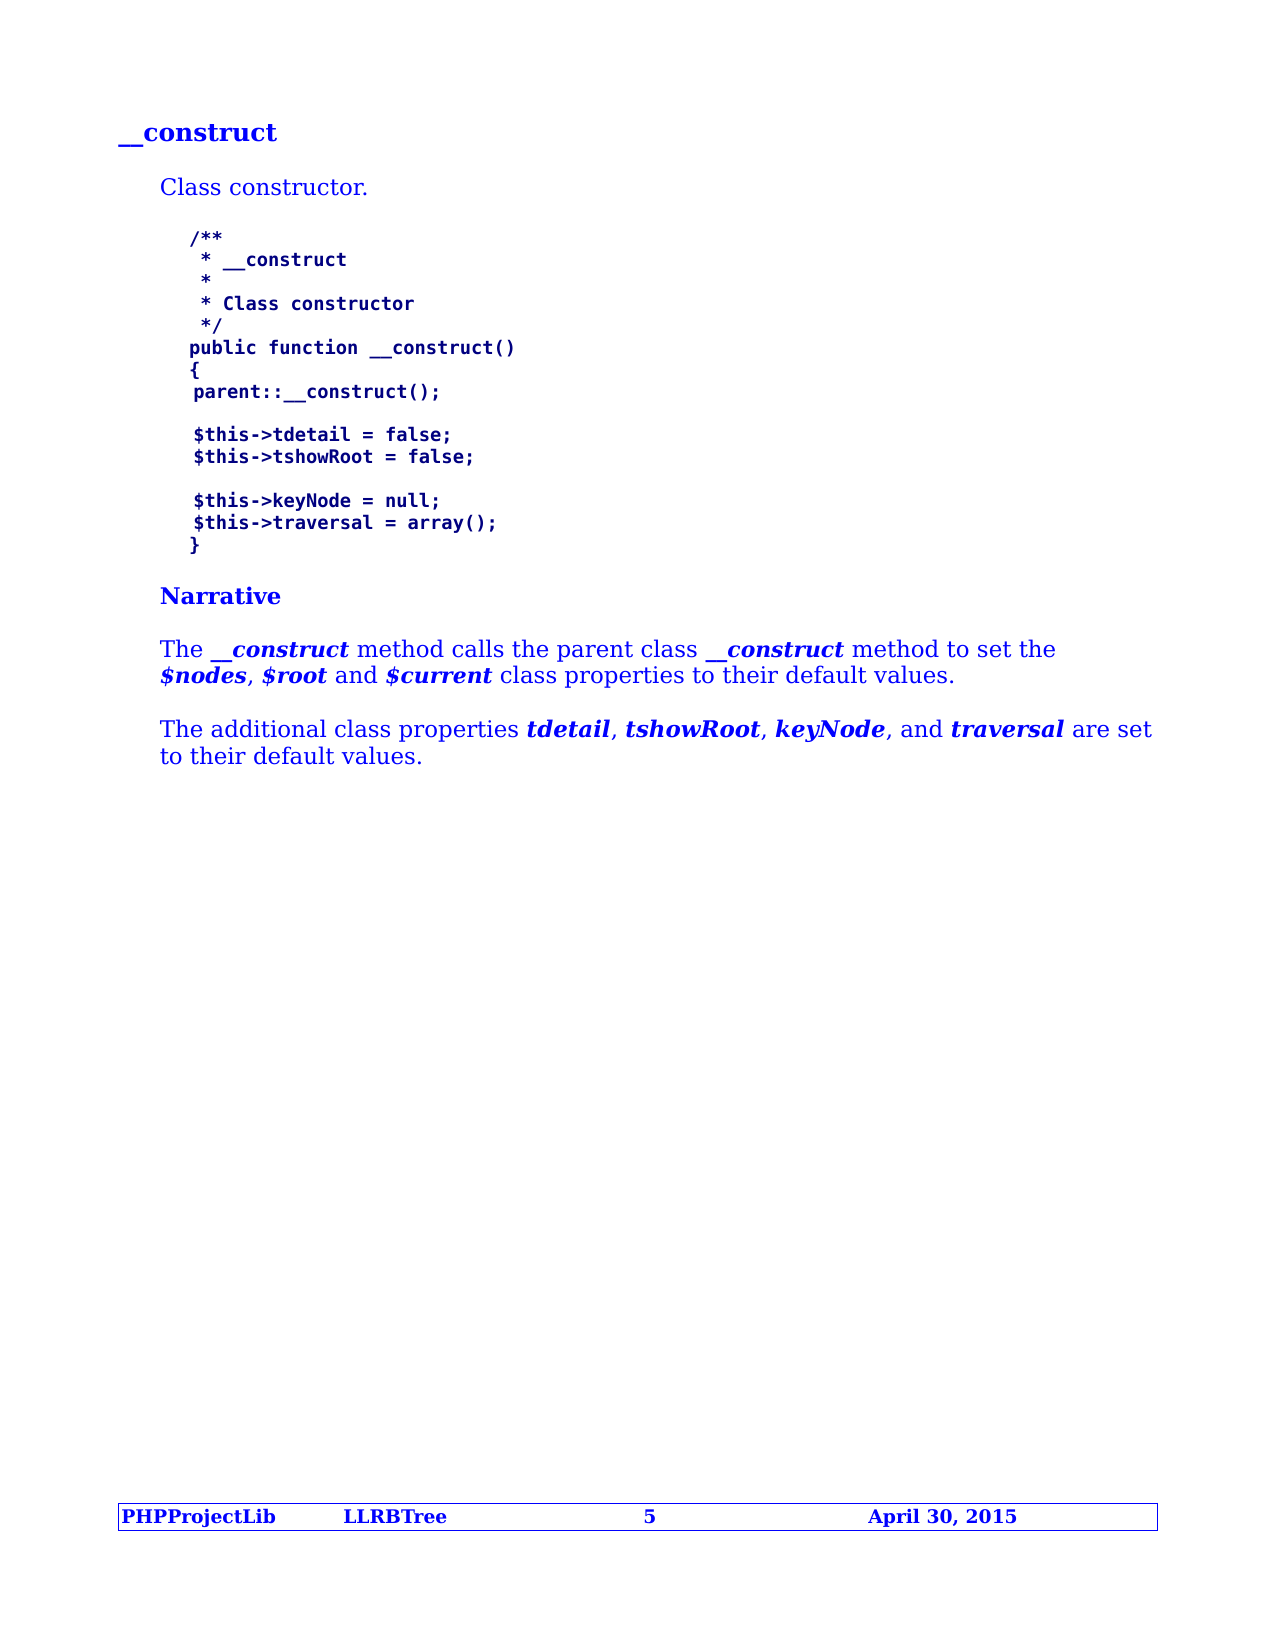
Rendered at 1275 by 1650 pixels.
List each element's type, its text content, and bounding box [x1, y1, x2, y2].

text The __construct method calls the parent class __construct method to set the $nodes, $root and $current class properties to their default values. [159, 636, 1157, 689]
list public function __construct() [189, 337, 1157, 359]
list parent::__construct(); [189, 381, 1157, 402]
list $this->traversal = array(); [189, 512, 1157, 534]
list * __construct [189, 249, 1157, 271]
list $this->keyNode = null; [189, 490, 1157, 512]
text Class constructor. [159, 174, 1157, 201]
text The additional class properties tdetail, tshowRoot, keyNode, and traversal are set to their default values. [159, 716, 1157, 770]
list * [189, 271, 1157, 293]
list */ [189, 315, 1157, 337]
text Narrative [159, 582, 1157, 609]
list /** [189, 227, 1157, 249]
title __construct [118, 118, 1157, 147]
list } [189, 534, 1157, 556]
list $this->tshowRoot = false; [189, 446, 1157, 468]
list { [189, 359, 1157, 381]
list * Class constructor [189, 293, 1157, 315]
list $this->tdetail = false; [189, 424, 1157, 446]
